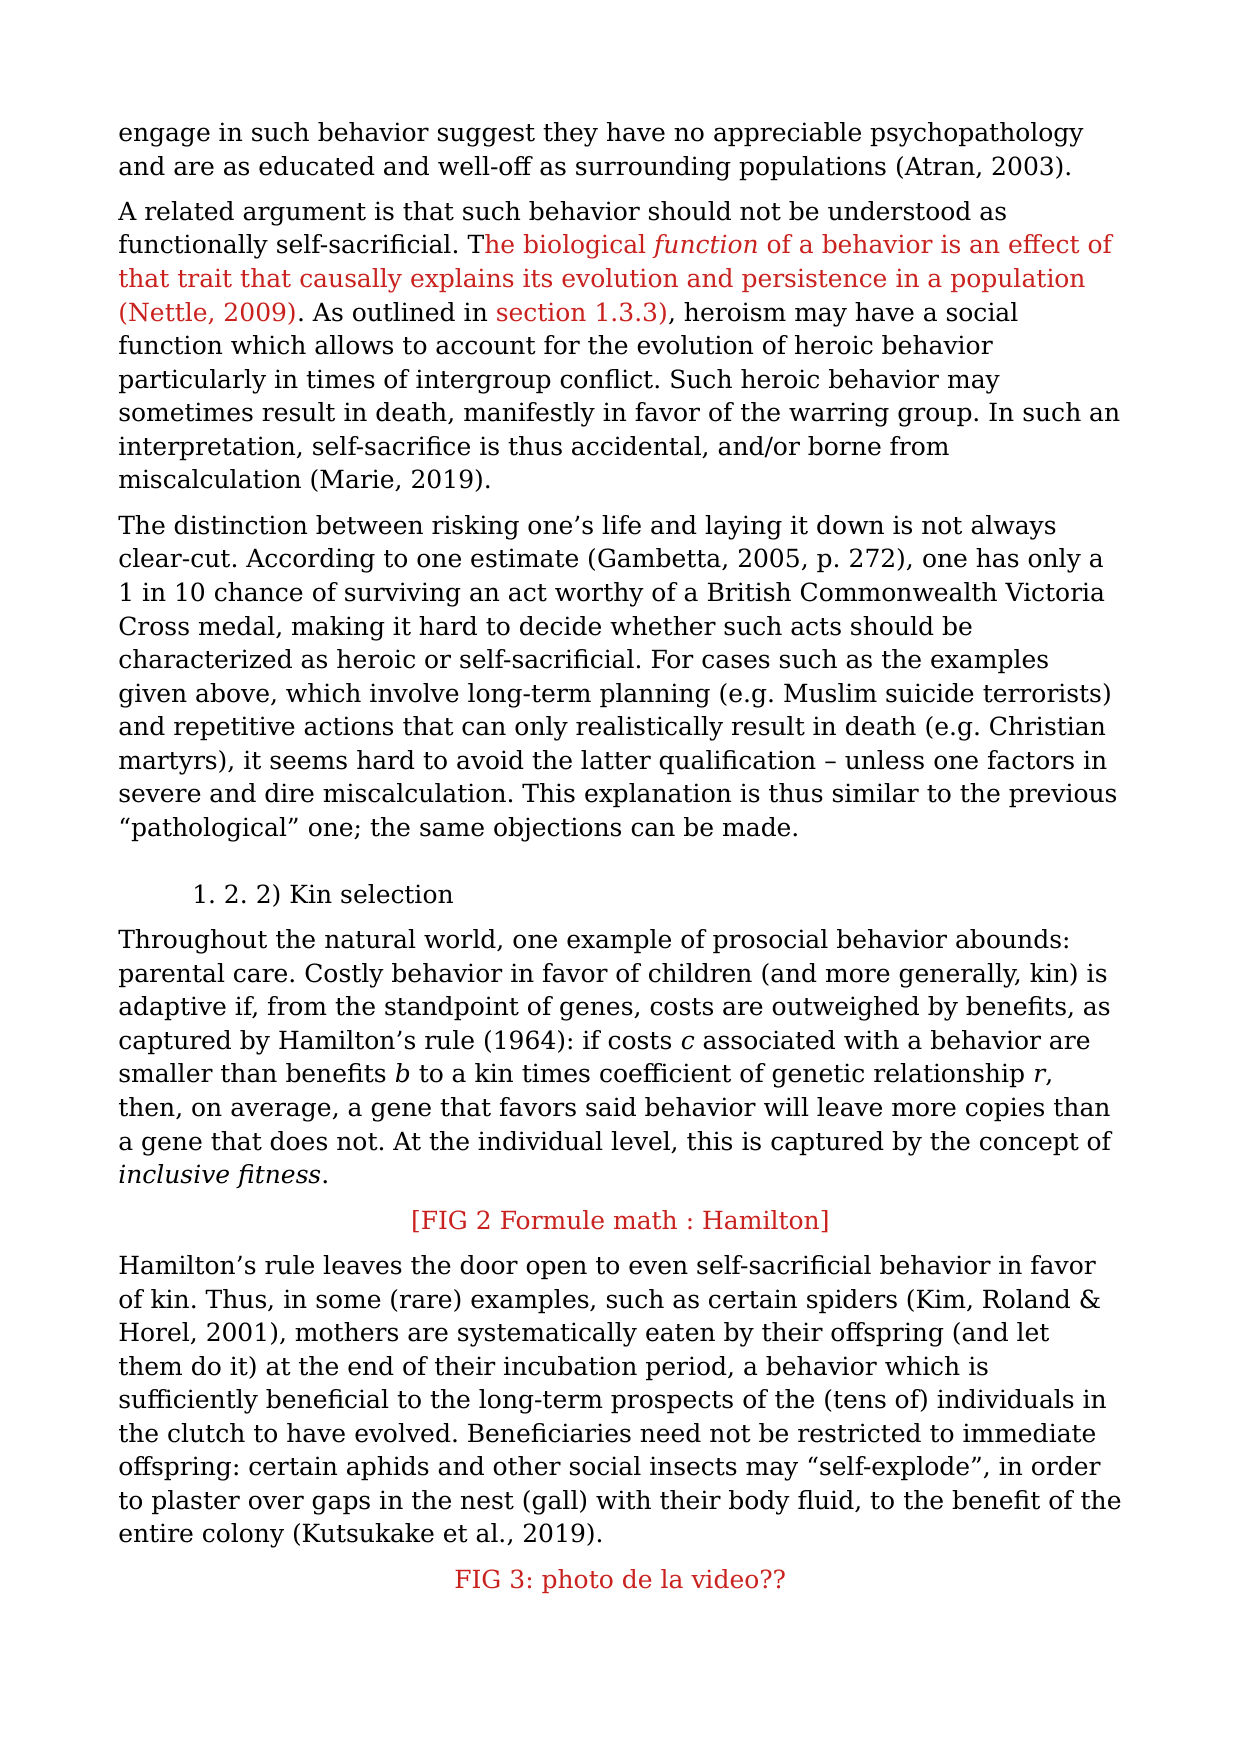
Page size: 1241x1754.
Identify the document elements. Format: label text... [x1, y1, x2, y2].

text Throughout the natural world, one example of prosocial behavior abounds: parental care. Costly behavior in favor of children (and more generally, kin) is adaptive if, from the standpoint of genes, costs are outweighed by benefits, as captured by Hamilton’s rule (1964): if costs c associated with a behavior are smaller than benefits b to a kin times coefficient of genetic relationship r, then, on average, a gene that favors said behavior will leave more copies than a gene that does not. At the individual level, this is captured by the concept of inclusive fitness. [118, 926, 1122, 1189]
text The distinction between risking one’s life and laying it down is not always clear-cut. According to one estimate (Gambetta, 2005, p. 272), one has only a 1 in 10 chance of surviving an act worthy of a British Commonwealth Victoria Cross medal, making it hard to decide whether such acts should be characterized as heroic or self-sacrificial. For cases such as the examples given above, which involve long-term planning (e.g. Muslim suicide terrorists) and repetitive actions that can only realistically result in death (e.g. Christian martyrs), it seems hard to avoid the latter qualification – unless one factors in severe and dire miscalculation. This explanation is thus similar to the previous “pathological” one; the same objections can be made. 1. 2. 2) Kin selection [118, 511, 1122, 909]
text Hamilton’s rule leaves the door open to even self-sacrificial behavior in favor of kin. Thus, in some (rare) examples, such as certain spiders (Kim, Roland & Horel, 2001), mothers are systematically eaten by their offspring (and let them do it) at the end of their incubation period, a behavior which is sufficiently beneficial to the long-term prospects of the (tens of) individuals in the clutch to have evolved. Beneficiaries need not be restricted to immediate offspring: certain aphids and other social insects may “self-explode”, in order to plaster over gaps in the nest (gall) with their body fluid, to the benefit of the entire colony (Kutsukake et al., 2019). [118, 1251, 1122, 1549]
text A related argument is that such behavior should not be understood as functionally self-sacrificial. The biological function of a behavior is an effect of that trait that causally explains its evolution and persistence in a population (Nettle, 2009). As outlined in section 1.3.3), heroism may have a social function which allows to account for the evolution of heroic behavior particularly in times of intergroup conflict. Such heroic behavior may sometimes result in death, manifestly in favor of the warring group. In such an interpretation, self-sacrifice is thus accidental, and/or borne from miscalculation (Marie, 2019). [118, 197, 1122, 495]
text FIG 3: photo de la video?? [118, 1565, 1122, 1594]
text engage in such behavior suggest they have no appreciable psychopathology and are as educated and well-off as surrounding populations (Atran, 2003). [118, 118, 1122, 181]
text [FIG 2 Formule math : Hamilton] [118, 1206, 1122, 1235]
